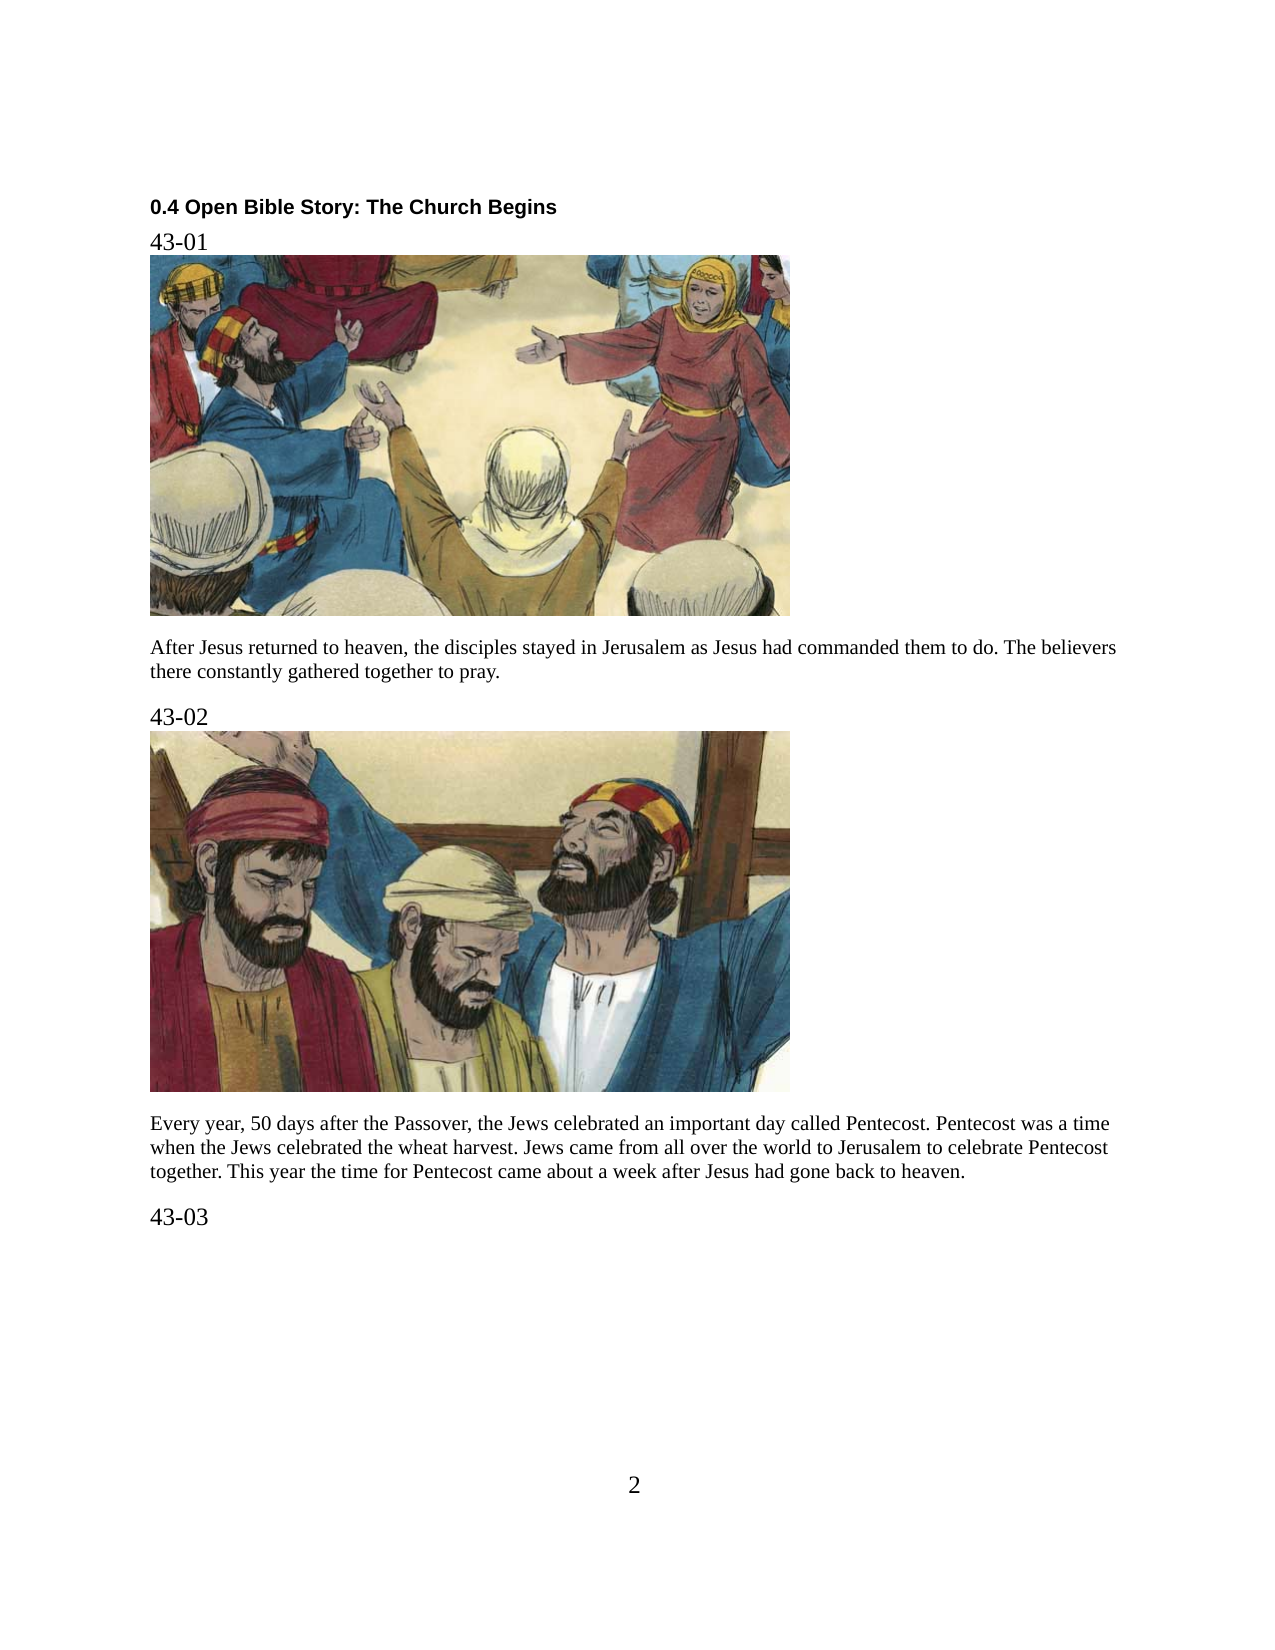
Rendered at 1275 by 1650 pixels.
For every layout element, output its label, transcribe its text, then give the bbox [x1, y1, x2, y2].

subtitle 43-01 [150, 227, 1125, 255]
subtitle 0.4 Open Bible Story: The Church Begins [150, 195, 1125, 219]
picture [150, 255, 790, 616]
text Every year, 50 days after the Passover, the Jews celebrated an important day called Pentecost. Pentecost was a time when the Jews celebrated the wheat harvest. Jews came from all over the world to Jerusalem to celebrate Pentecost together. This year the time for Pentecost came about a week after Jesus had gone back to heaven. [150, 1111, 1125, 1183]
subtitle 43-02 [150, 702, 1125, 731]
text After Jesus returned to heaven, the disciples stayed in Jerusalem as Jesus had commanded them to do. The believers there constantly gathered together to pray. [150, 635, 1125, 683]
picture [150, 731, 790, 1092]
subtitle 43-03 [150, 1202, 1125, 1231]
